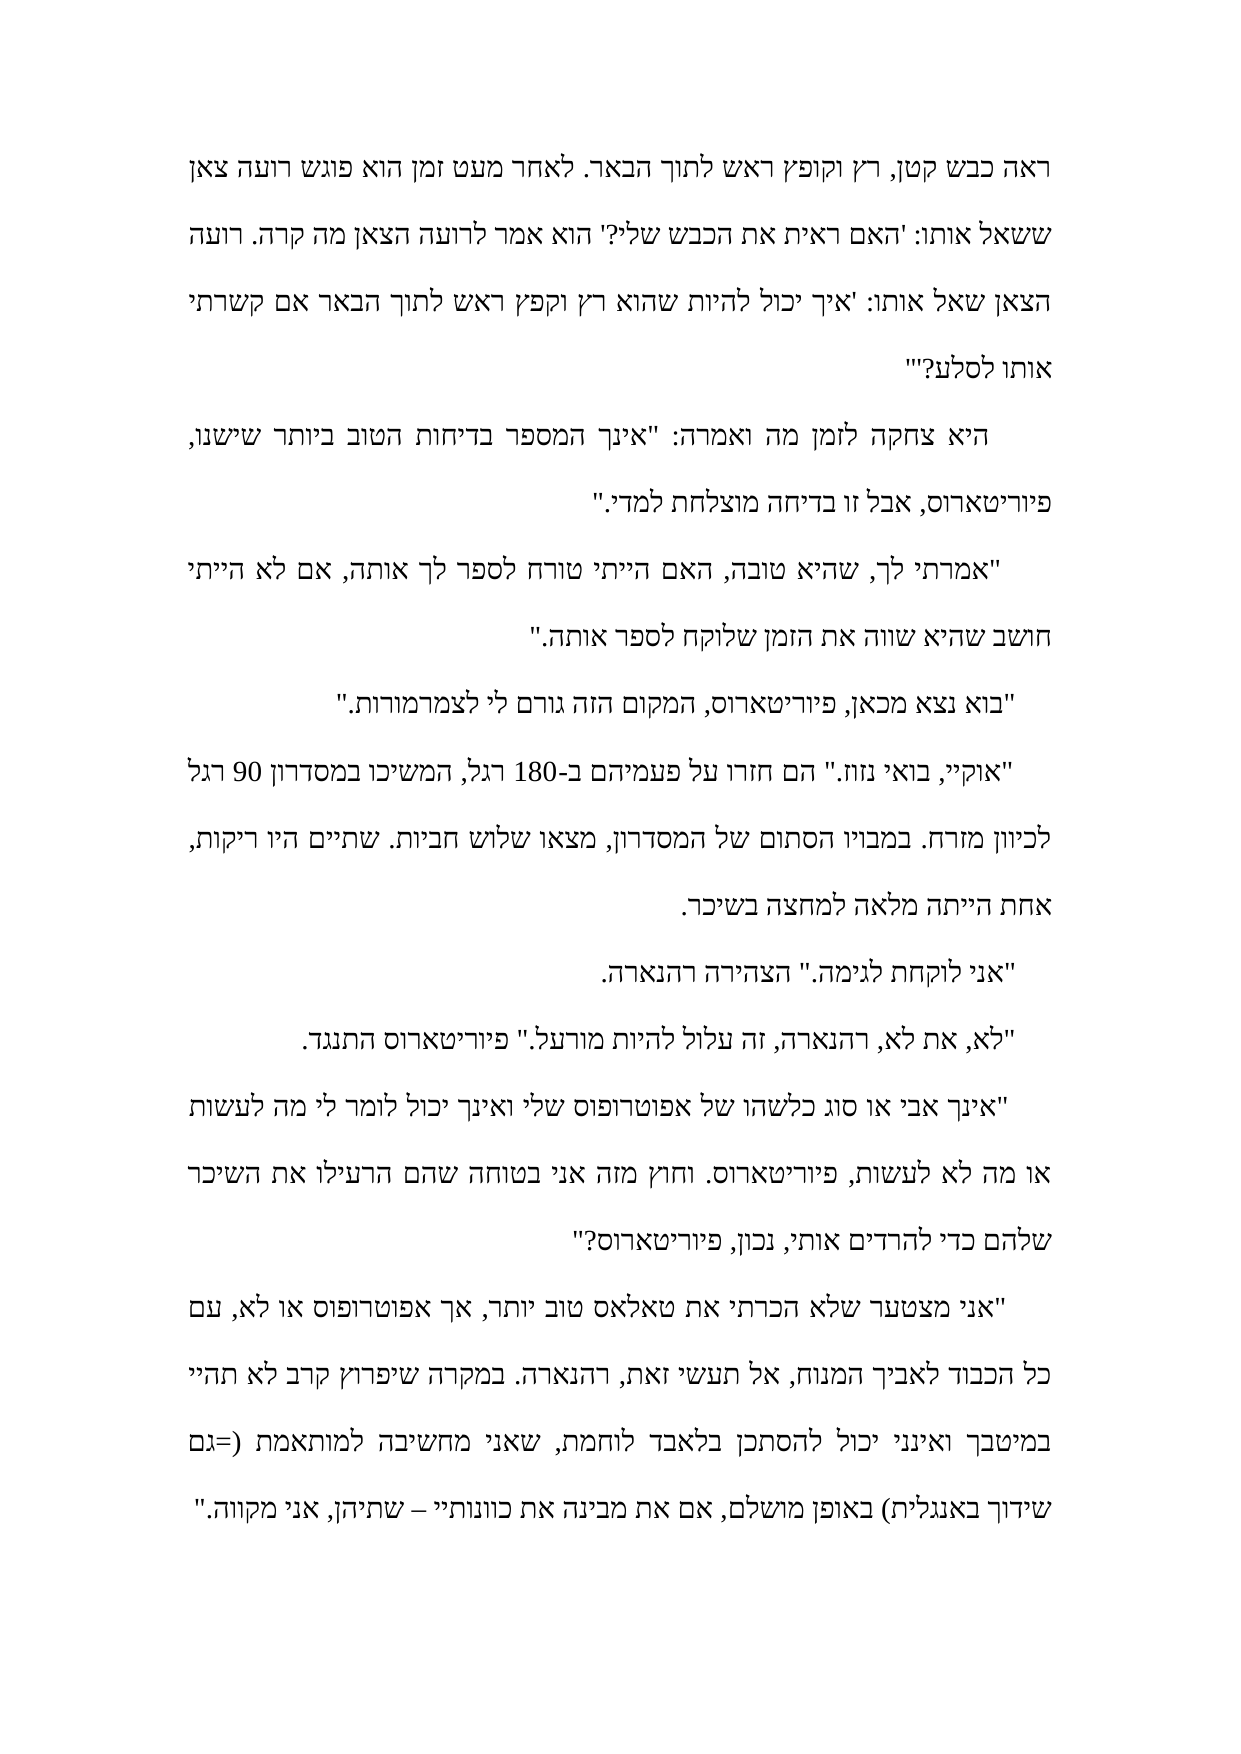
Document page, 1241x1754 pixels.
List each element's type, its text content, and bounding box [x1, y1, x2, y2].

text היא צחקה לזמן מה ואמרה: "אינך המספר בדיחות הטוב ביותר שישנו, פיוריטארוס, אבל זו בדיחה מוצלחת למדי." [187, 418, 1053, 519]
text "בוא נצא מכאן, פיוריטארוס, המקום הזה גורם לי לצמרמורות." [187, 687, 1053, 720]
text "אוקיי, בואי נזוז." הם חזרו על פעמיהם ב-180 רגל, המשיכו במסדרון 90 רגל לכיוון מזרח. במבויו הסתום של המסדרון, מצאו שלוש חביות. שתיים היו ריקות, אחת הייתה מלאה למחצה בשיכר. [187, 754, 1053, 921]
text "אמרתי לך, שהיא טובה, האם הייתי טורח לספר לך אותה, אם לא הייתי חושב שהיא שווה את הזמן שלוקח לספר אותה." [187, 552, 1053, 653]
text "אינך אבי או סוג כלשהו של אפוטרופוס שלי ואינך יכול לומר לי מה לעשות או מה לא לעשות, פיוריטארוס. וחוץ מזה אני בטוחה שהם הרעילו את השיכר שלהם כדי להרדים אותי, נכון, פיוריטארוס?" [187, 1089, 1053, 1257]
text "אני לוקחת לגימה." הצהירה רהנארה. [187, 955, 1053, 988]
text "לא, את לא, רהנארה, זה עלול להיות מורעל." פיוריטארוס התנגד. [187, 1022, 1053, 1056]
text ראה כבש קטן, רץ וקופץ ראש לתוך הבאר. לאחר מעט זמן הוא פוגש רועה צאן ששאל אותו: 'האם ראית את הכבש שלי?' הוא אמר לרועה הצאן מה קרה. רועה הצאן שאל אותו: 'איך יכול להיות שהוא רץ וקפץ ראש לתוך הבאר אם קשרתי אותו לסלע?'" [187, 150, 1053, 385]
text "אני מצטער שלא הכרתי את טאלאס טוב יותר, אך אפוטרופוס או לא, עם כל הכבוד לאביך המנוח, אל תעשי זאת, רהנארה. במקרה שיפרוץ קרב לא תהיי במיטבך ואינני יכול להסתכן בלאבד לוחמת, שאני מחשיבה למותאמת (=גם שידוך באנגלית) באופן מושלם, אם את מבינה את כוונותיי – שתיהן, אני מקווה." [187, 1290, 1053, 1525]
